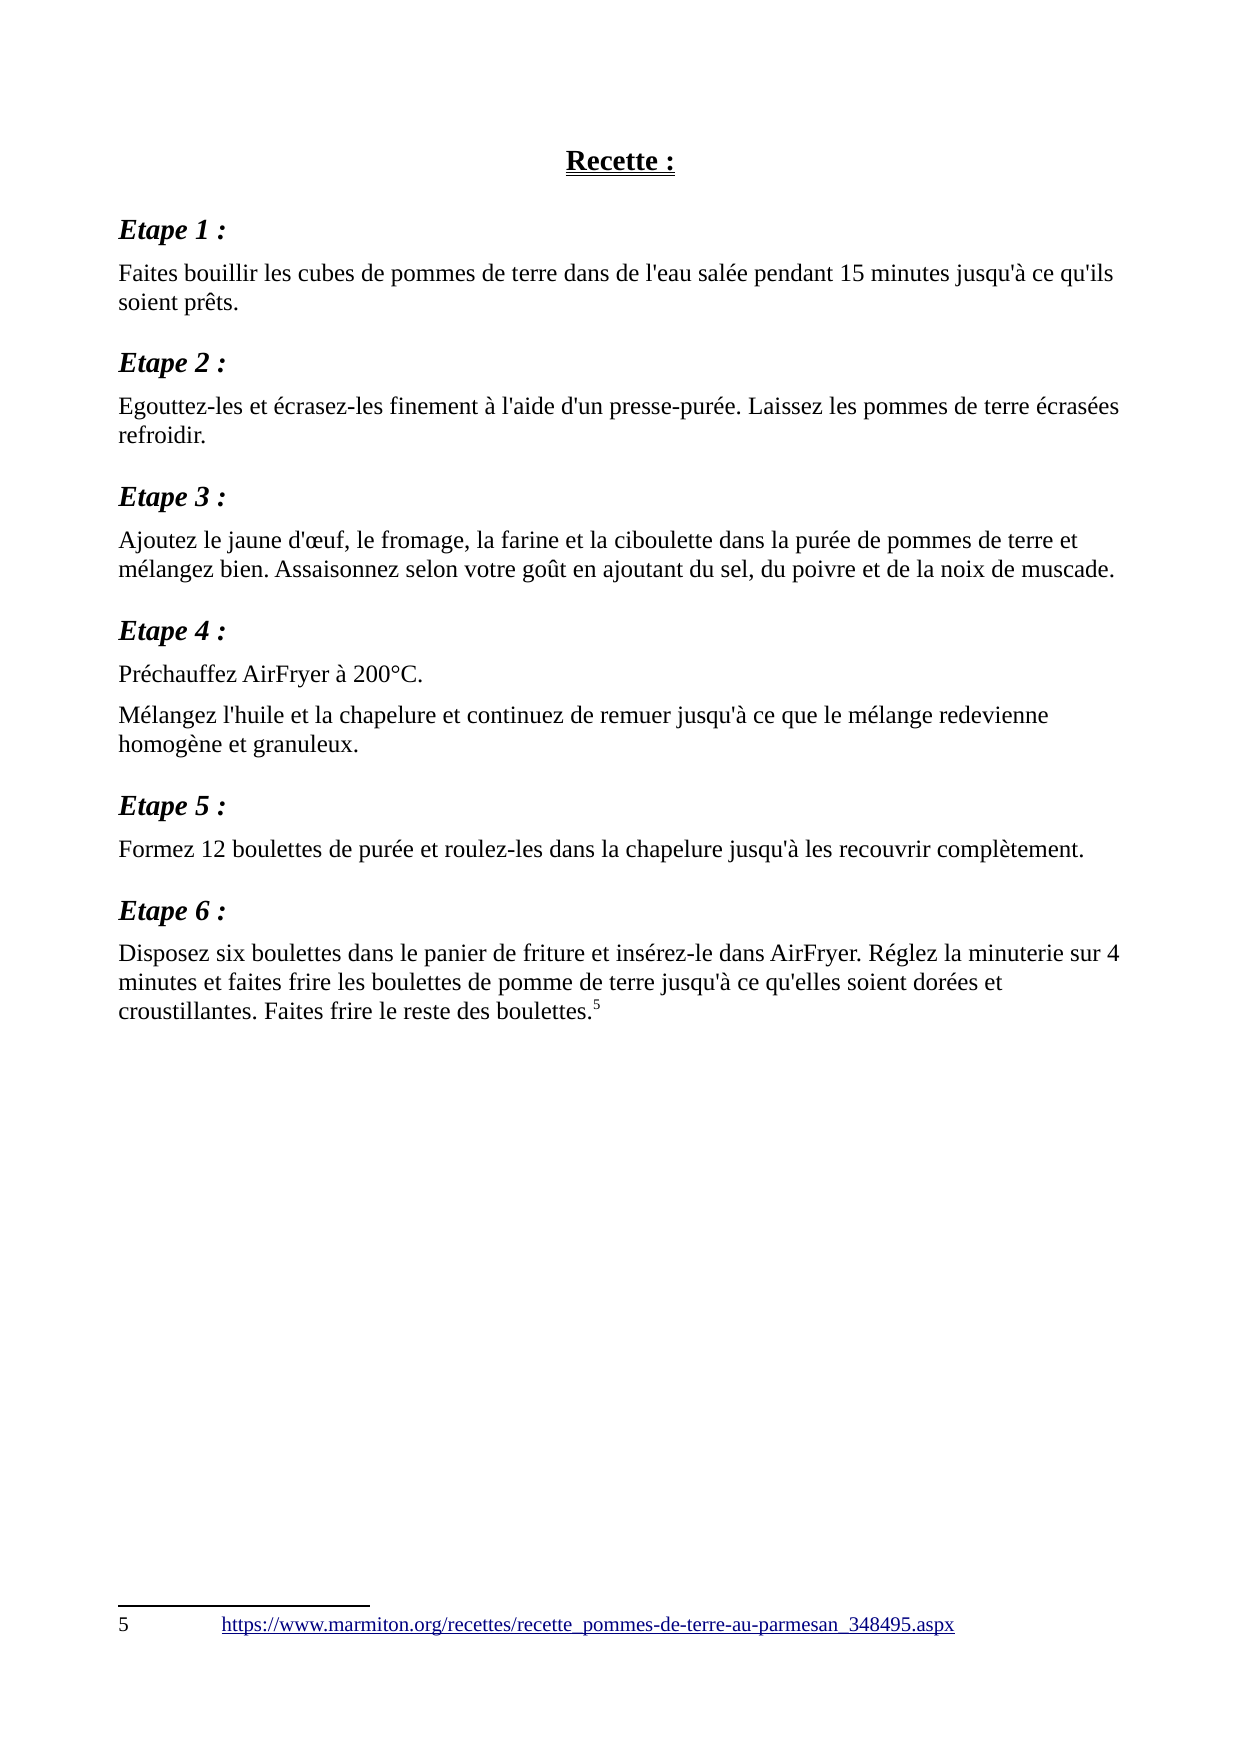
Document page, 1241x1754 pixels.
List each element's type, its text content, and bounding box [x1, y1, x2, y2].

text Faites bouillir les cubes de pommes de terre dans de l'eau salée pendant 15 minutes jusqu'à ce qu'ils soient prêts. [118, 258, 1122, 315]
text Disposez six boulettes dans le panier de friture et insérez-le dans AirFryer. Réglez la minuterie sur 4 minutes et faites frire les boulettes de pomme de terre jusqu'à ce qu'elles soient dorées et croustillantes. Faites frire le reste des boulettes. [118, 938, 1122, 1025]
text Préchauffez AirFryer à 200°C. [118, 659, 1122, 687]
text Formez 12 boulettes de purée et roulez-les dans la chapelure jusqu'à les recouvrir complètement. [118, 834, 1122, 862]
text Ajoutez le jaune d'œuf, le fromage, la farine et la ciboulette dans la purée de pommes de terre et mélangez bien. Assaisonnez selon votre goût en ajoutant du sel, du poivre et de la noix de muscade. [118, 525, 1122, 583]
text Recette : [118, 143, 1122, 176]
text Mélangez l'huile et la chapelure et continuez de remuer jusqu'à ce que le mélange redevienne homogène et granuleux. [118, 700, 1122, 757]
text Egouttez-les et écrasez-les finement à l'aide d'un presse-purée. Laissez les pommes de terre écrasées refroidir. [118, 391, 1122, 449]
text https://www.marmiton.org/recettes/recette_pommes-de-terre-au-parmesan_348495.aspx [118, 1612, 1122, 1636]
